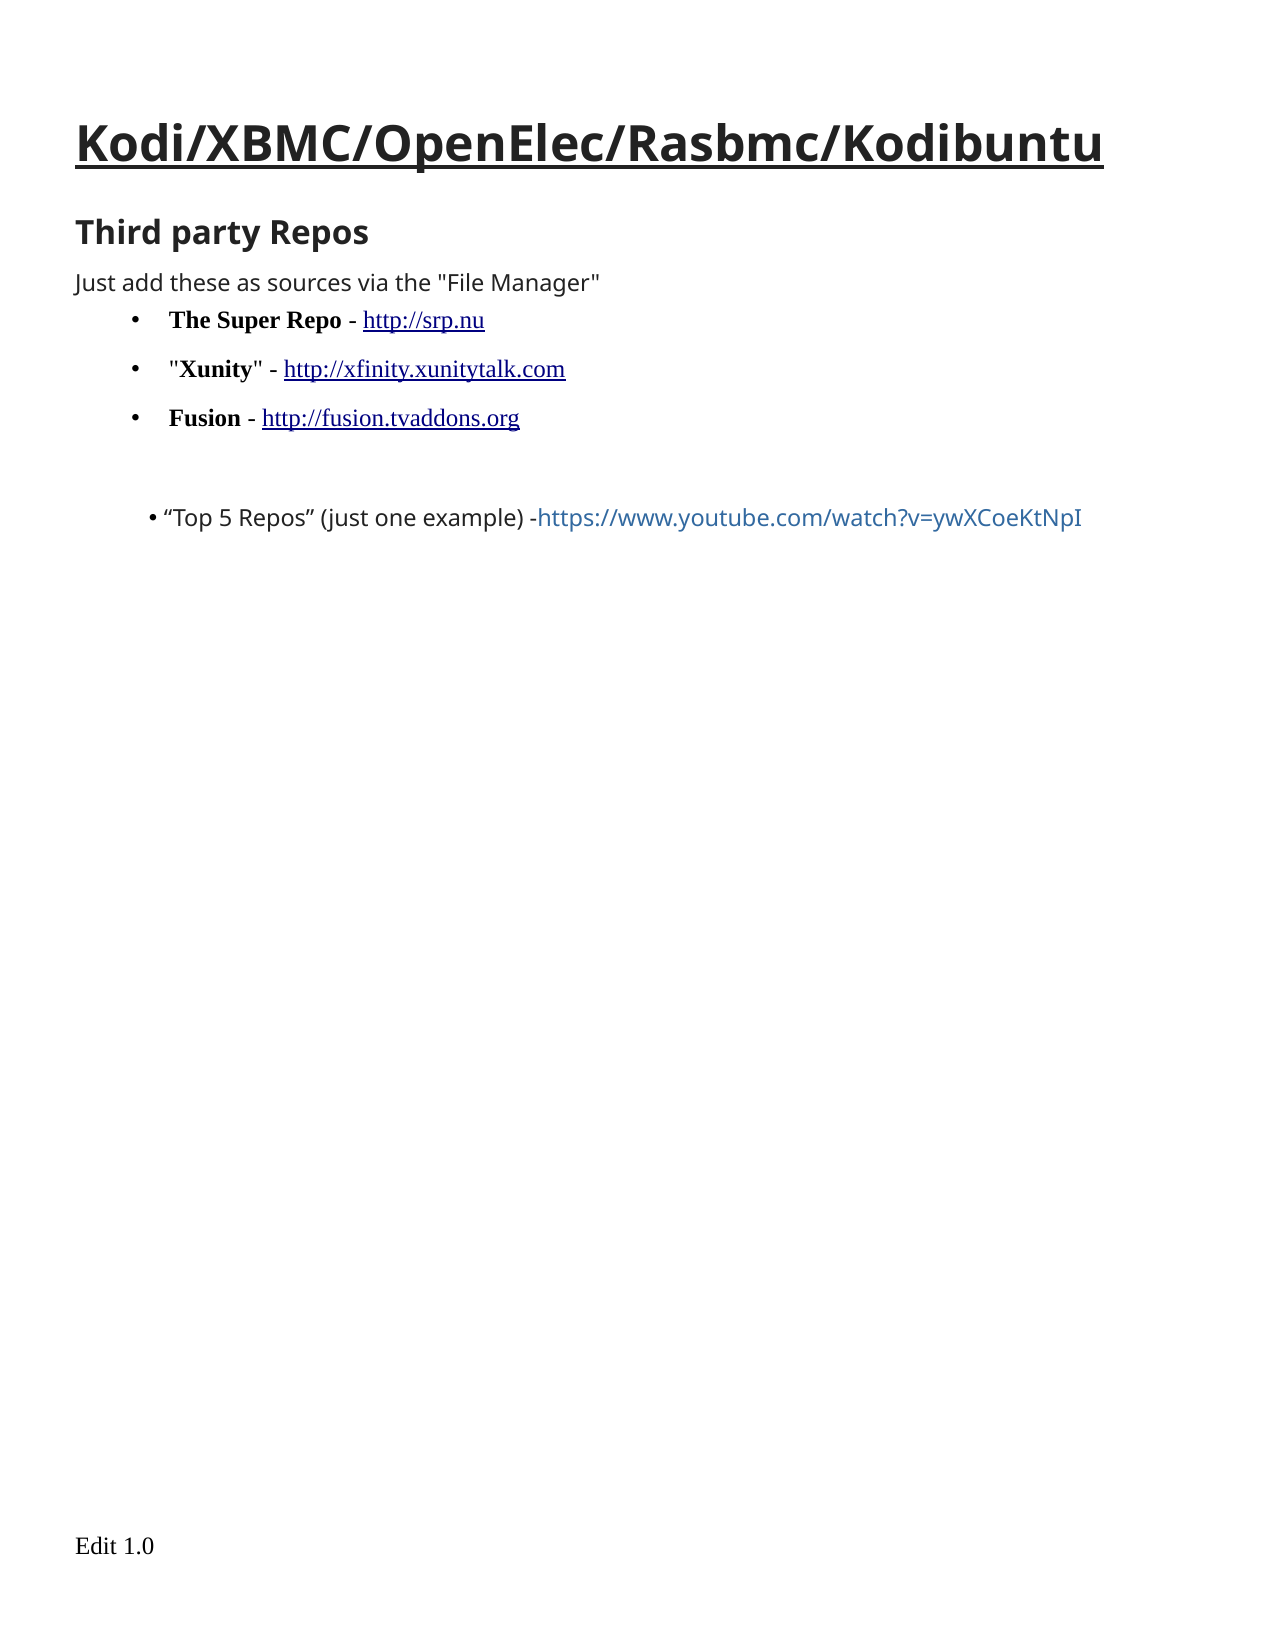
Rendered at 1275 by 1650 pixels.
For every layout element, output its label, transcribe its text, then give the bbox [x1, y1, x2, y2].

subtitle Kodi/XBMC/OpenElec/Rasbmc/Kodibuntu [75, 108, 1200, 176]
list Fusion - http://fusion.tvaddons.org [131, 403, 1200, 432]
subtitle Third party Repos [75, 209, 1200, 254]
list The Super Repo - http://srp.nu [131, 305, 1200, 334]
list "Xunity" - http://xfinity.xunitytalk.com [131, 354, 1200, 383]
list “Top 5 Repos” (just one example) -https://www.youtube.com/watch?v=ywXCoeKtNpI [75, 501, 1200, 533]
text Just add these as sources via the "File Manager" [75, 267, 1200, 299]
